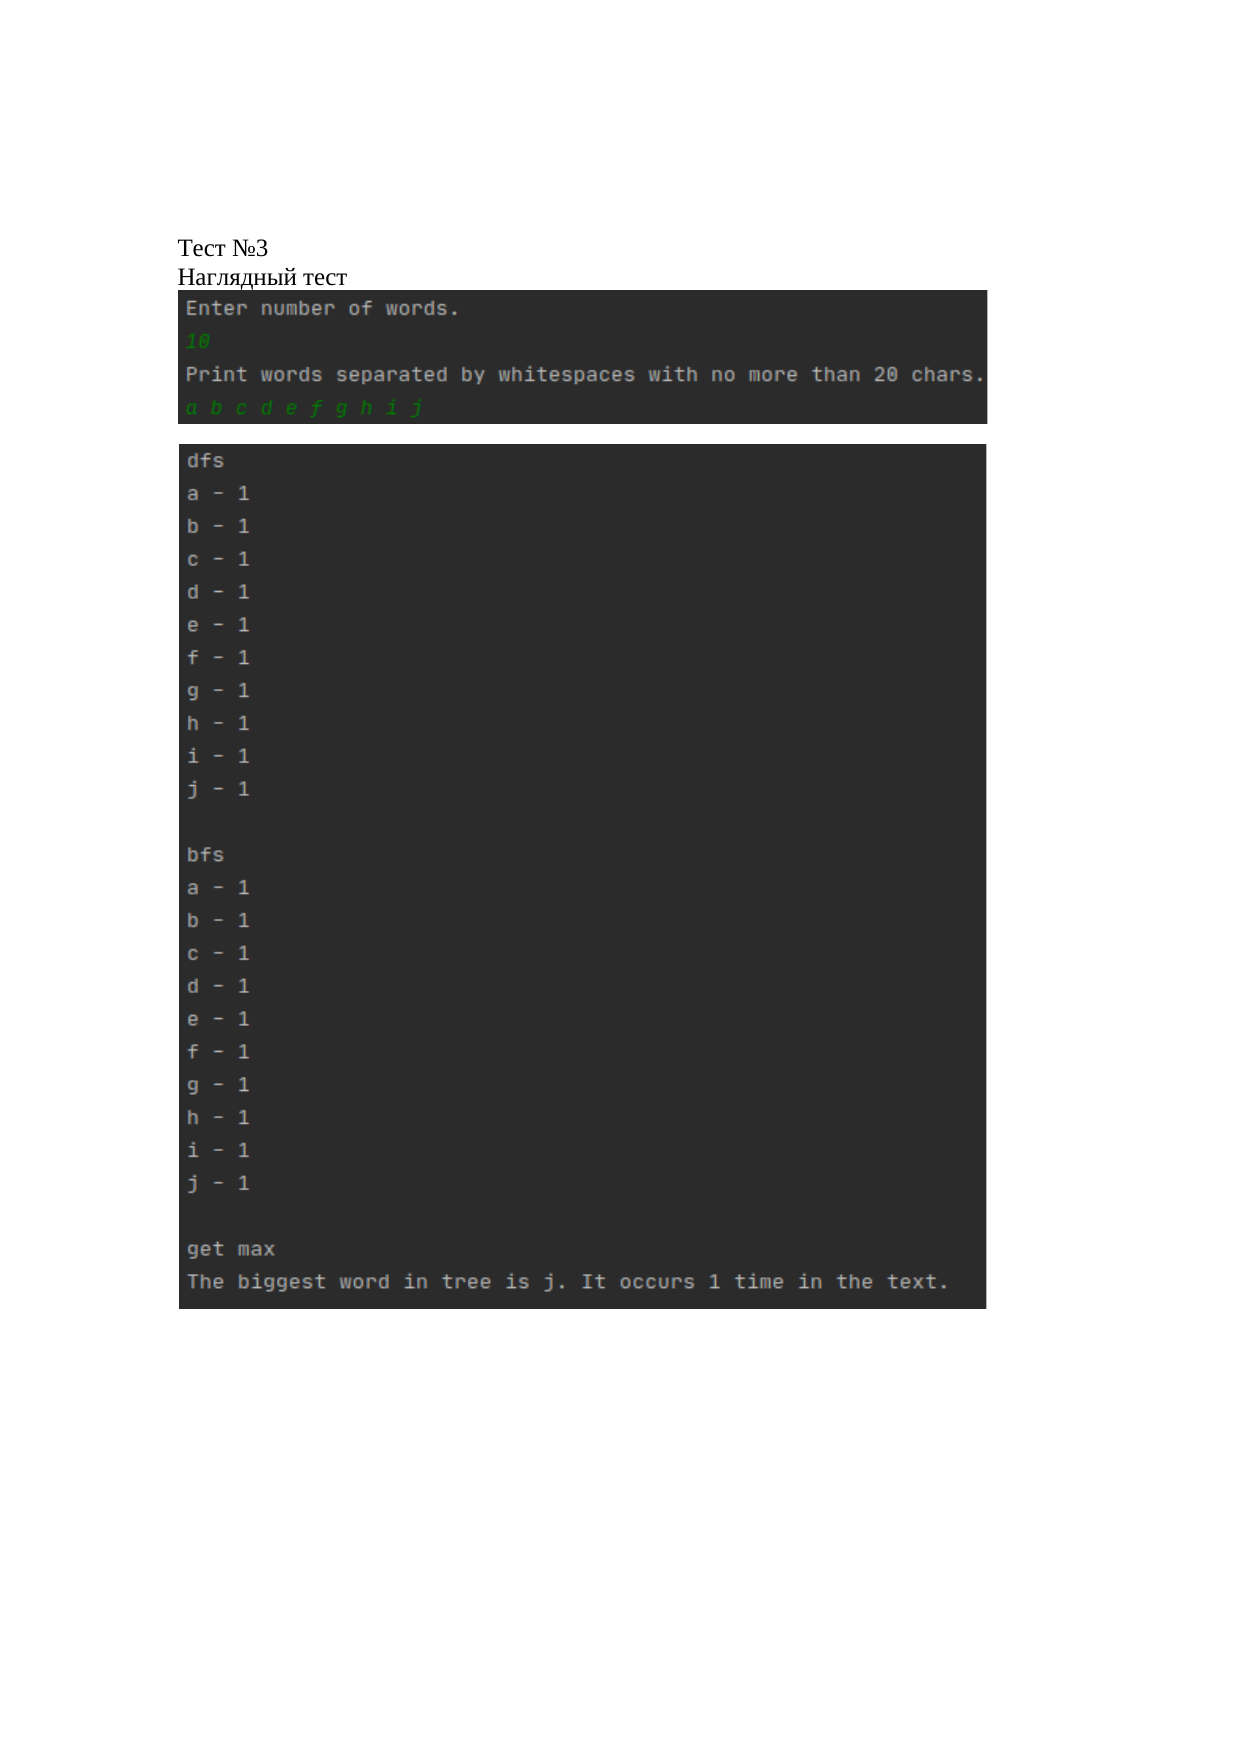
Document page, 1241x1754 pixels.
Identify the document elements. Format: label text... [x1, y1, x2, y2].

picture [178, 290, 988, 424]
text Тест №3 [177, 233, 1152, 262]
picture [179, 444, 987, 1309]
text Наглядный тест [177, 262, 1152, 291]
